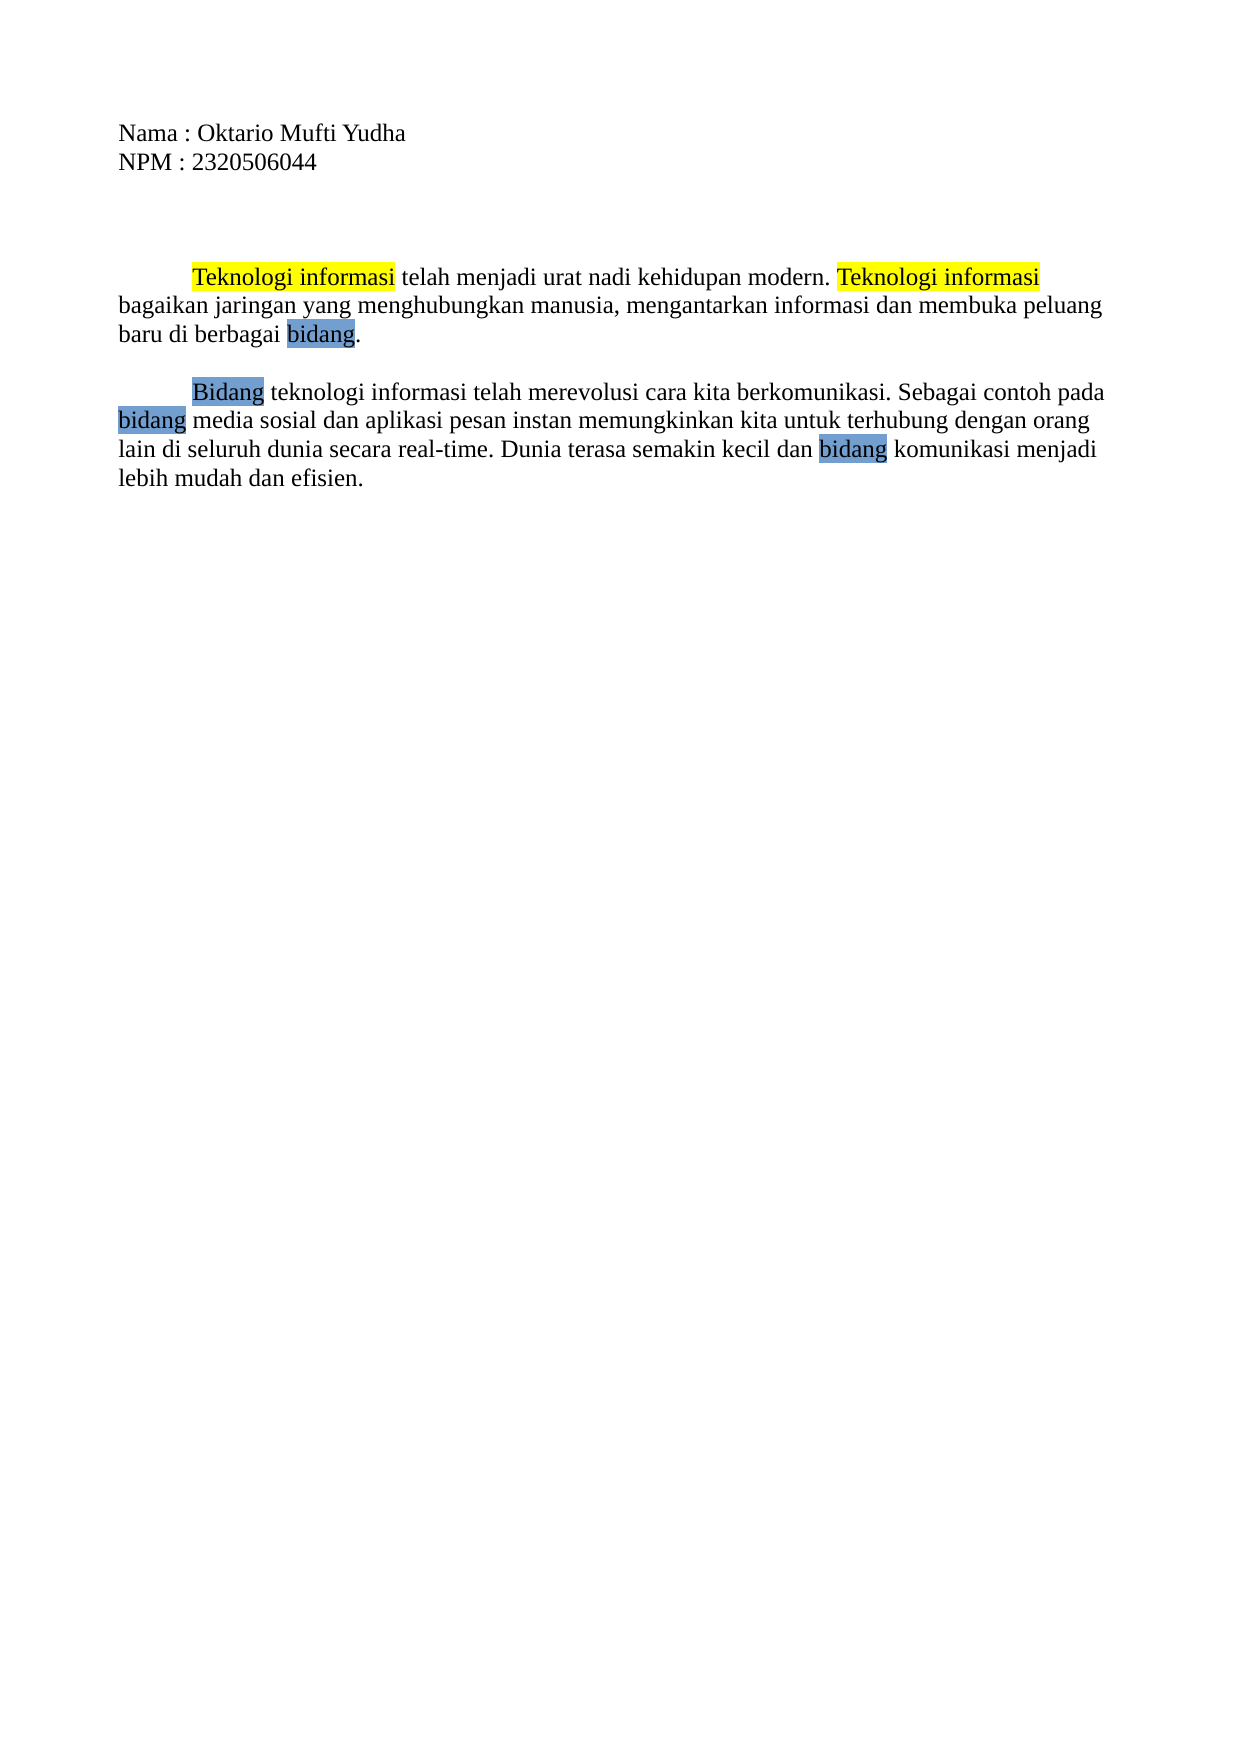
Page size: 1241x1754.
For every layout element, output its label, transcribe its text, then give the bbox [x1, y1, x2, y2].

text Teknologi informasi telah menjadi urat nadi kehidupan modern. Teknologi informasi bagaikan jaringan yang menghubungkan manusia, mengantarkan informasi dan membuka peluang baru di berbagai bidang. [118, 262, 1122, 348]
text NPM : 2320506044 [118, 147, 1122, 176]
text Bidang teknologi informasi telah merevolusi cara kita berkomunikasi. Sebagai contoh pada bidang media sosial dan aplikasi pesan instan memungkinkan kita untuk terhubung dengan orang lain di seluruh dunia secara real-time. Dunia terasa semakin kecil dan bidang komunikasi menjadi lebih mudah dan efisien. [118, 377, 1122, 492]
text Nama : Oktario Mufti Yudha [118, 118, 1122, 147]
